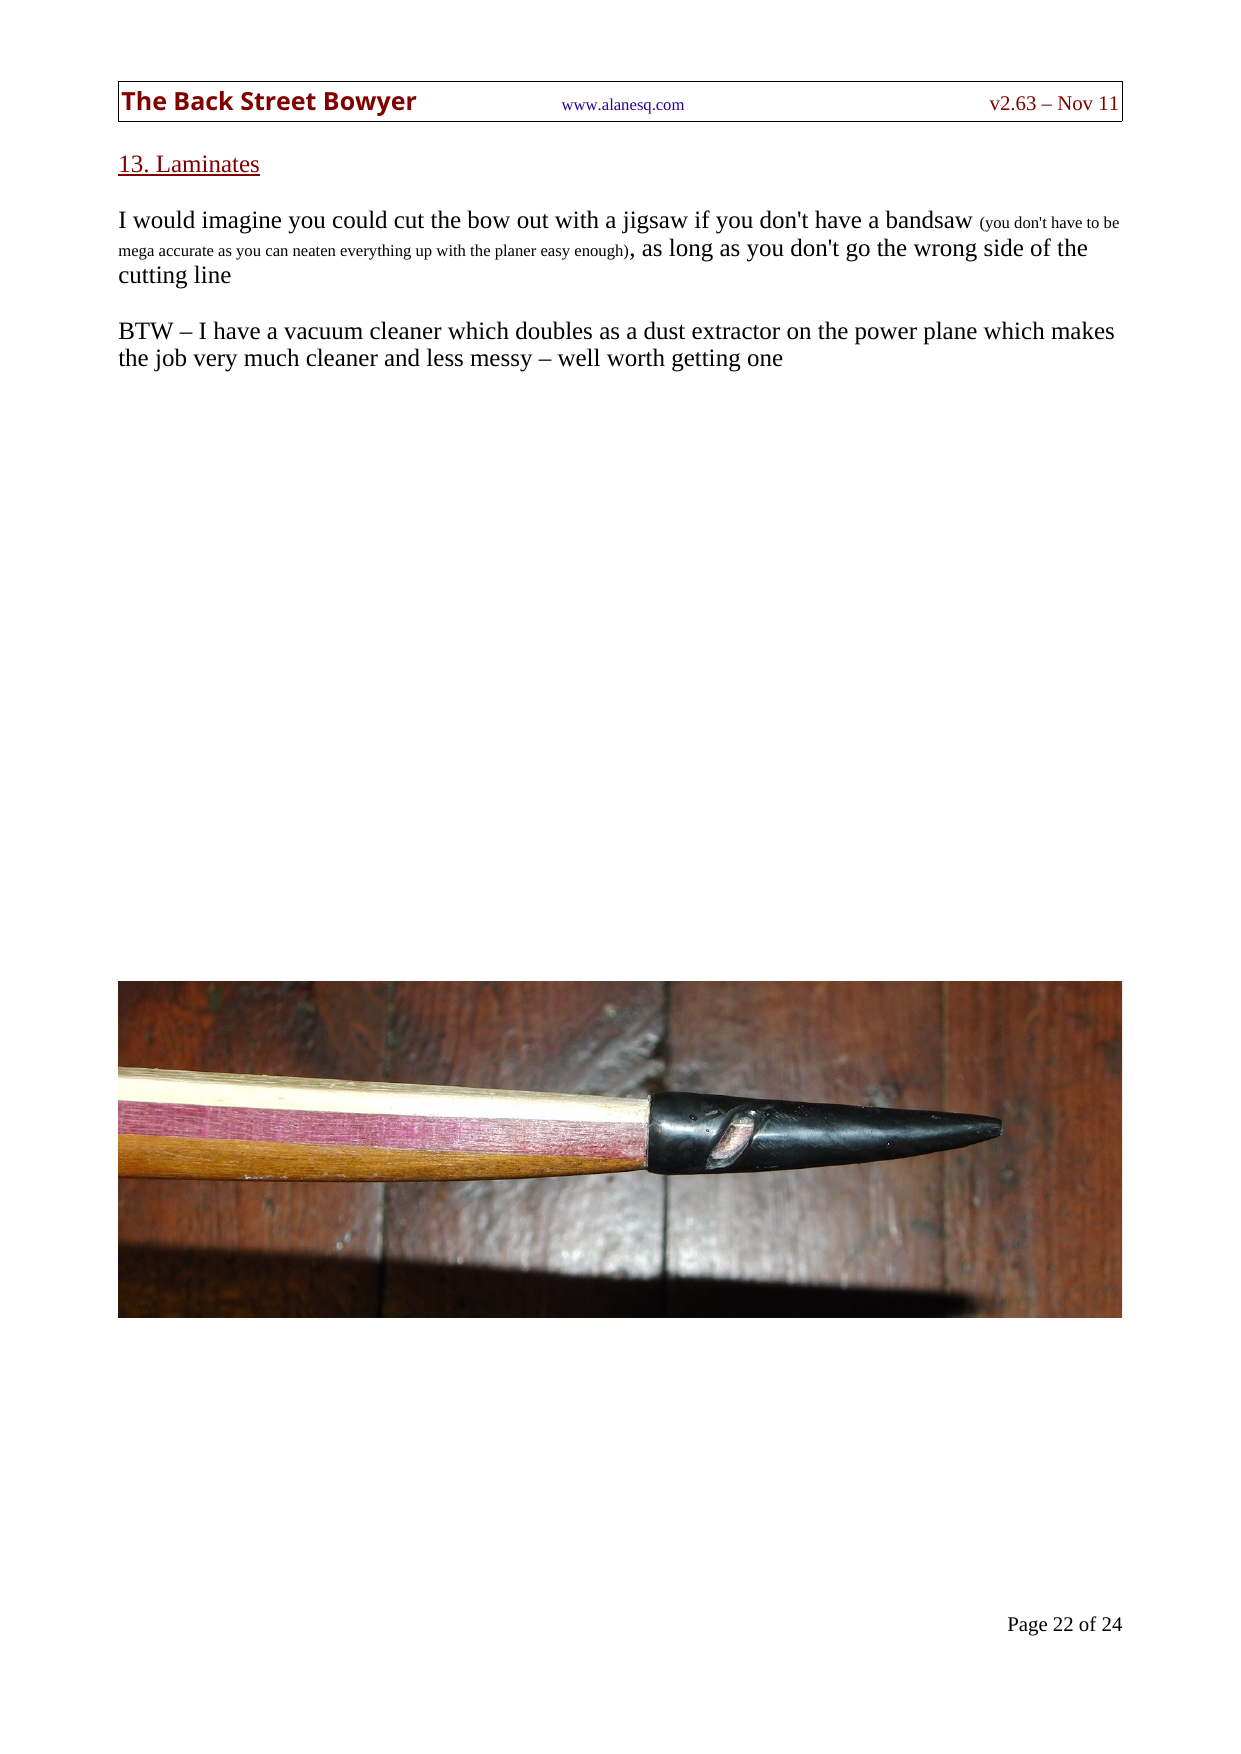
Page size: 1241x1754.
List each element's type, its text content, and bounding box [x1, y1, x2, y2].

text I would imagine you could cut the bow out with a jigsaw if you don't have a bandsaw (you don't have to be mega accurate as you can neaten everything up with the planer easy enough), as long as you don't go the wrong side of the cutting line [118, 206, 1122, 289]
picture [118, 981, 1123, 1318]
text 13. Laminates [118, 151, 1122, 178]
text BTW – I have a vacuum cleaner which doubles as a dust extractor on the power plane which makes the job very much cleaner and less messy – well worth getting one [118, 317, 1122, 372]
